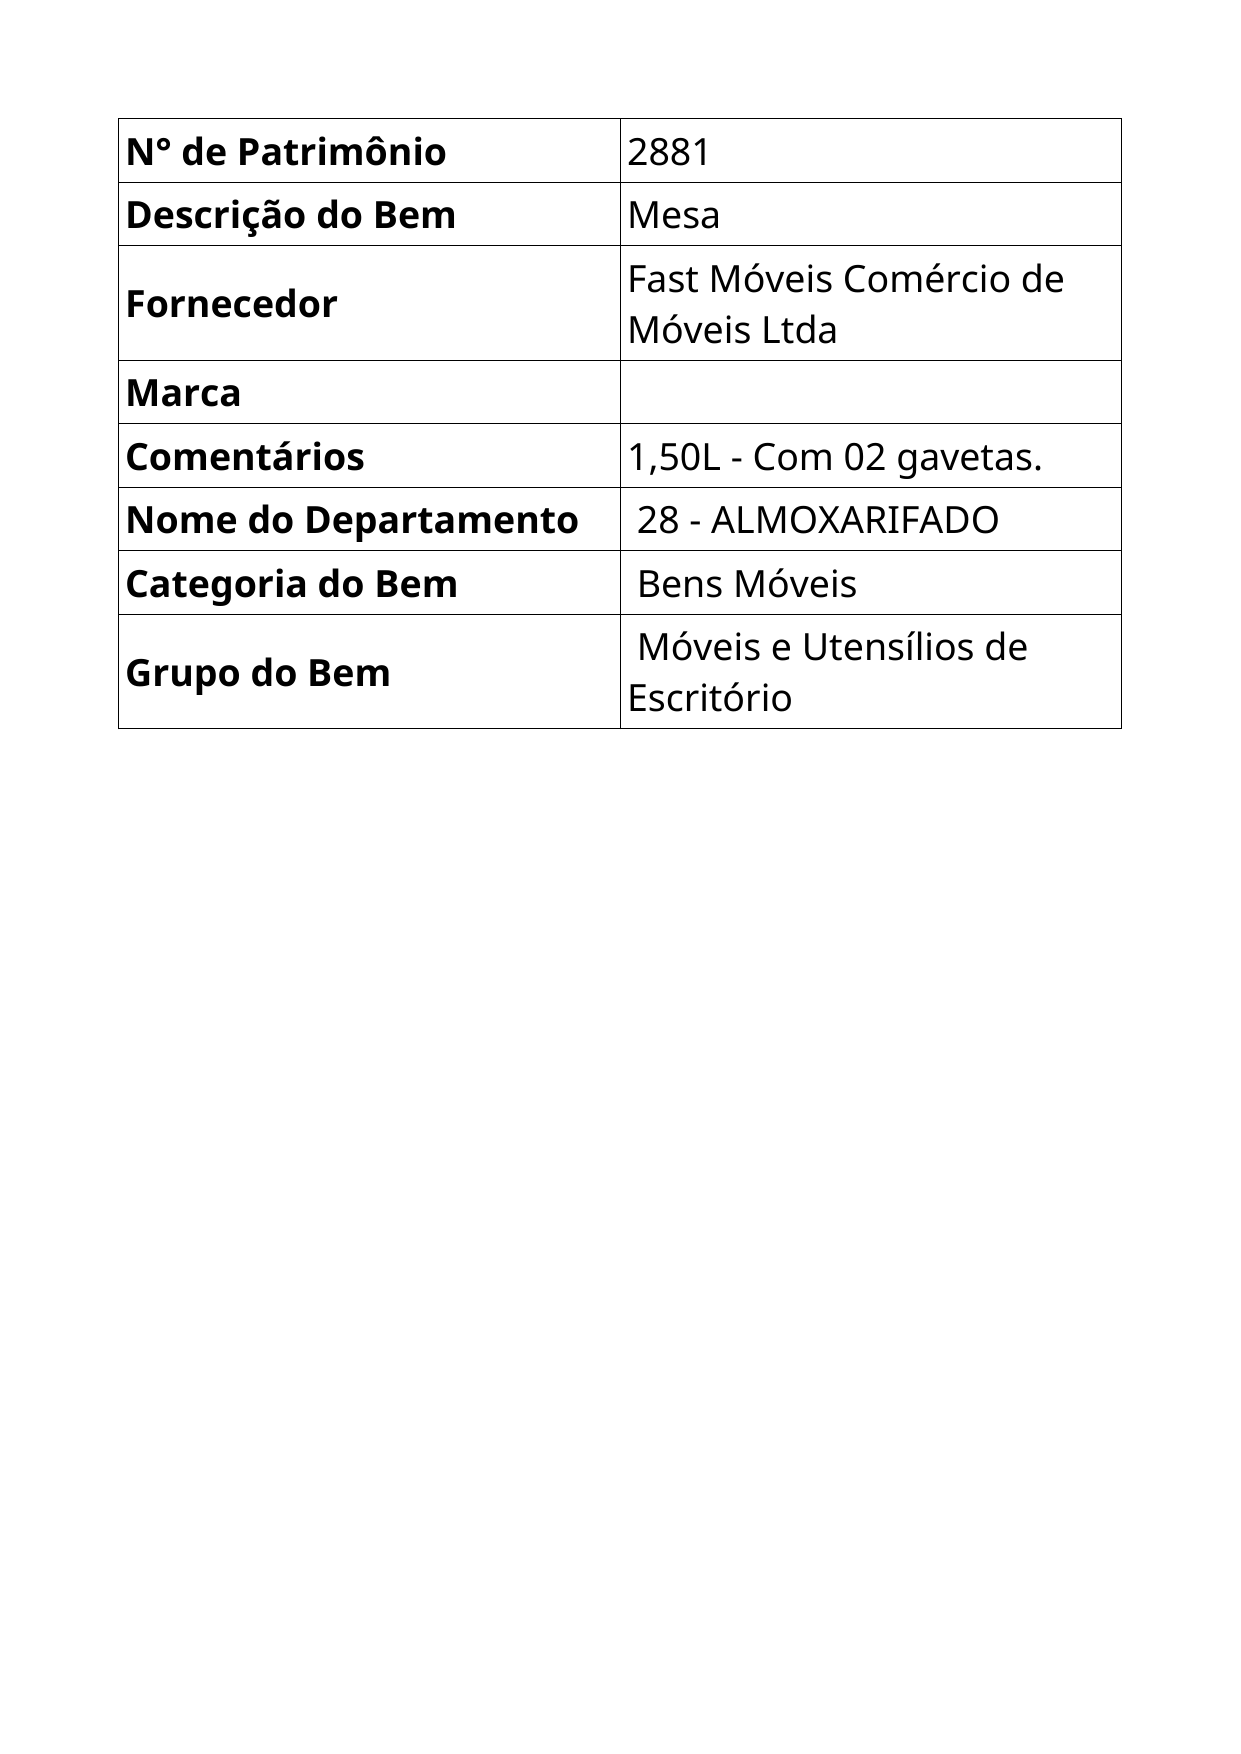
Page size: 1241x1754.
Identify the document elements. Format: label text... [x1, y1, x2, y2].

table_cell Marca [119, 361, 620, 423]
table_cell 1,50L - Com 02 gavetas. [621, 424, 1121, 487]
table_cell Descrição do Bem [119, 183, 620, 245]
table_cell Fornecedor [119, 246, 620, 360]
table_header N° de Patrimônio [119, 119, 620, 182]
table_cell Grupo do Bem [119, 615, 620, 728]
table_cell Fast Móveis Comércio de Móveis Ltda [621, 246, 1121, 360]
table_cell Mesa [621, 183, 1121, 245]
table_cell Nome do Departamento [119, 488, 620, 550]
table_header 2881 [621, 119, 1121, 182]
table_cell Bens Móveis [621, 551, 1121, 614]
table_cell Categoria do Bem [119, 551, 620, 614]
table_cell Móveis e Utensílios de Escritório [621, 615, 1121, 728]
table_cell Comentários [119, 424, 620, 487]
table_cell [621, 361, 1121, 423]
table_cell 28 - ALMOXARIFADO [621, 488, 1121, 550]
